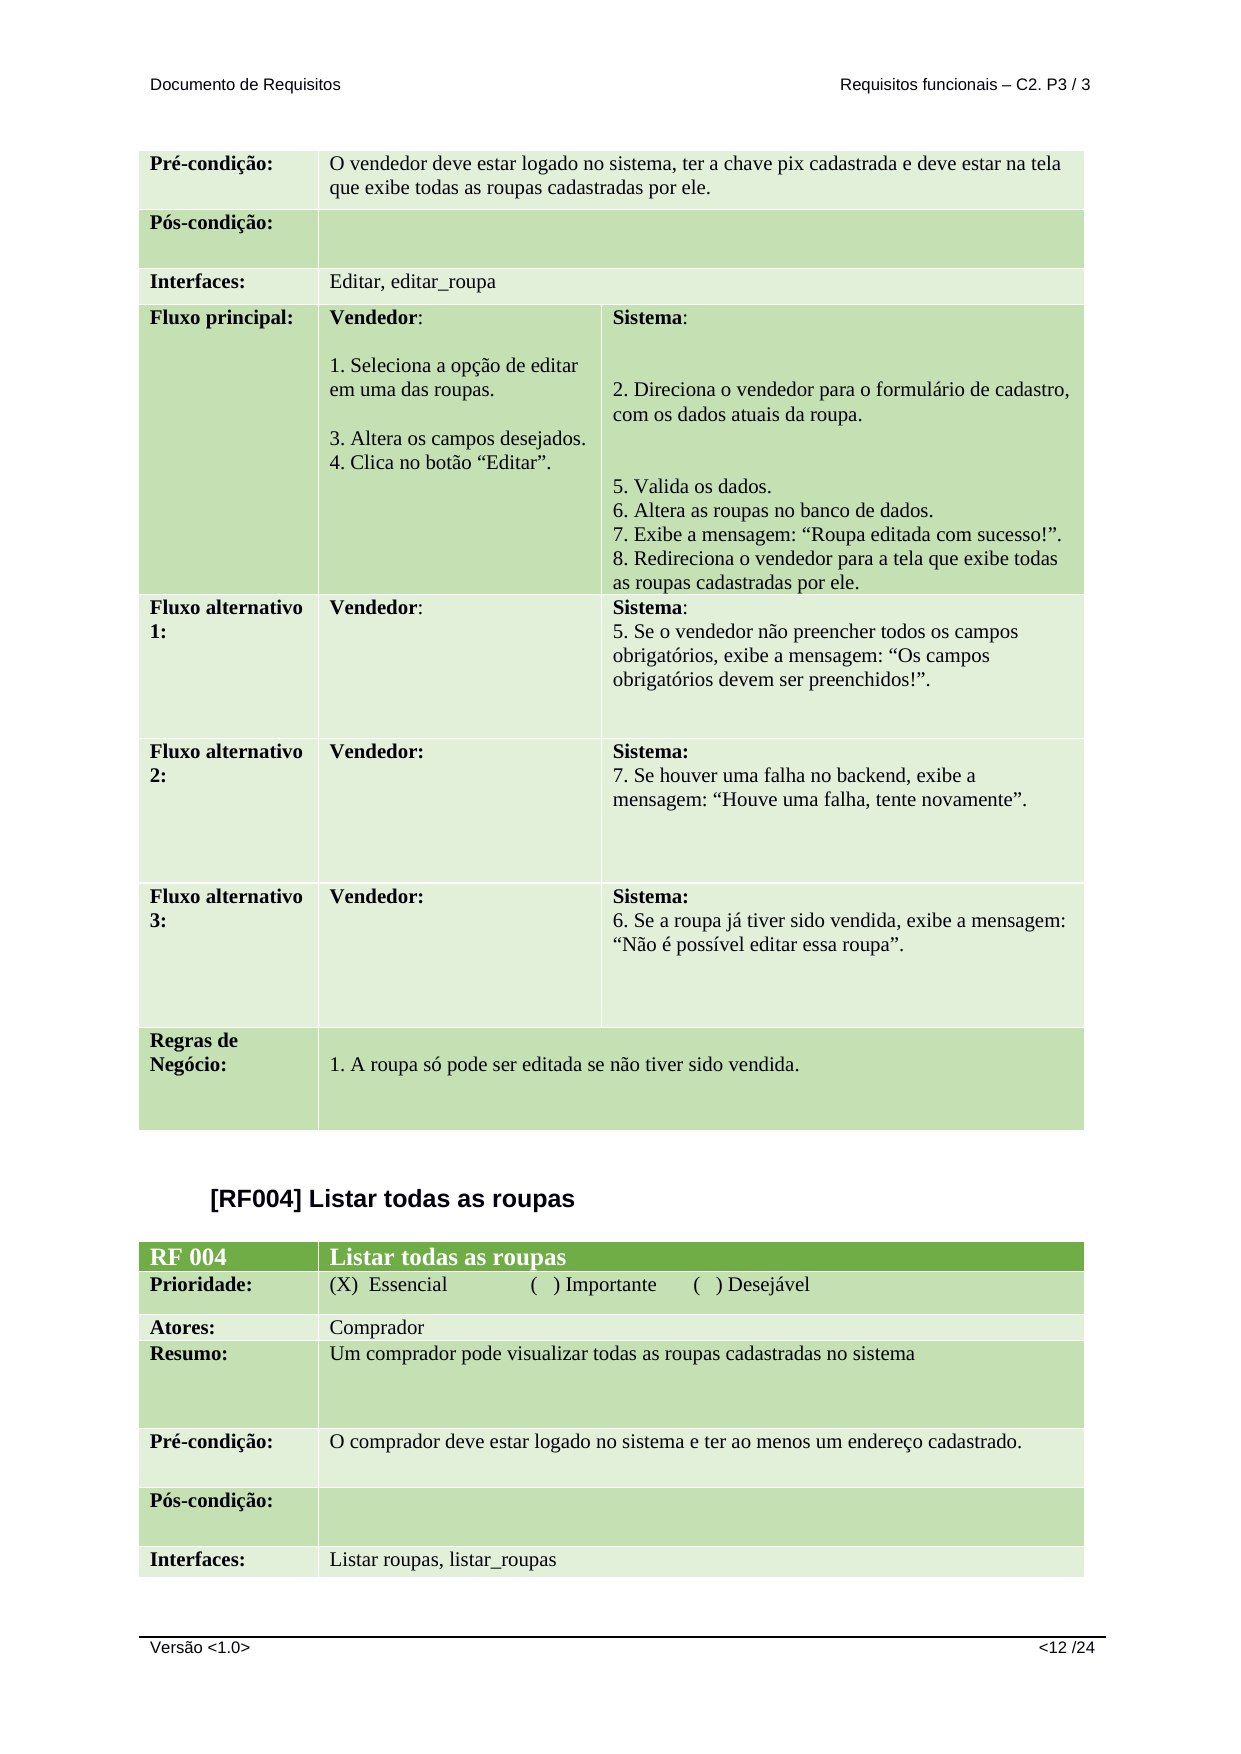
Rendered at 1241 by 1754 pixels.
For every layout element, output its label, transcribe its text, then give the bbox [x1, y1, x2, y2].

table_cell Comprador [319, 1315, 1084, 1340]
table_cell Interfaces: [139, 269, 318, 304]
table_cell Pré-condição: [139, 151, 318, 209]
table_cell Fluxo alternativo 2: [139, 739, 318, 882]
table_cell Regras de Negócio: [139, 1028, 318, 1130]
table_cell Pós-condição: [139, 210, 318, 268]
table_cell Atores: [139, 1315, 318, 1340]
table_cell 1. A roupa só pode ser editada se não tiver sido vendida. [319, 1028, 1084, 1130]
table_cell Sistema: 7. Se houver uma falha no backend, exibe a mensagem: “Houve uma falha, tente novamente”. [602, 739, 1084, 882]
table_cell O comprador deve estar logado no sistema e ter ao menos um endereço cadastrado. [319, 1429, 1084, 1487]
table_cell Um comprador pode visualizar todas as roupas cadastradas no sistema [319, 1341, 1084, 1428]
table_cell Vendedor: [319, 884, 601, 1027]
table_cell [319, 1488, 1084, 1546]
table_header Listar todas as roupas [319, 1242, 1084, 1271]
table_cell Pós-condição: [139, 1488, 318, 1546]
table_cell Fluxo alternativo 3: [139, 884, 318, 1027]
table_cell Sistema: 6. Se a roupa já tiver sido vendida, exibe a mensagem: “Não é possível editar essa roupa”. [602, 884, 1084, 1027]
table_header RF 004 [139, 1242, 318, 1271]
table_cell Interfaces: [139, 1547, 318, 1577]
table_cell Sistema: 2. Direciona o vendedor para o formulário de cadastro, com os dados atuais da roupa. 5. Valida os dados. 6. Altera as roupas no banco de dados. 7. Exibe a mensagem: “Roupa editada com sucesso!”. 8. Redireciona o vendedor para a tela que exibe todas as roupas cadastradas por ele. [602, 305, 1084, 594]
table_cell Vendedor: [319, 595, 601, 738]
table_cell Resumo: [139, 1341, 318, 1428]
table_cell Vendedor: 1. Seleciona a opção de editar em uma das roupas. 3. Altera os campos desejados. 4. Clica no botão “Editar”. [319, 305, 601, 594]
table_cell (X) Essencial ( ) Importante ( ) Desejável [319, 1272, 1084, 1314]
table_cell Sistema: 5. Se o vendedor não preencher todos os campos obrigatórios, exibe a mensagem: “Os campos obrigatórios devem ser preenchidos!”. [602, 595, 1084, 738]
table_cell [319, 210, 1084, 268]
table_cell Fluxo principal: [139, 305, 318, 594]
table_cell Vendedor: [319, 739, 601, 882]
text [RF004] Listar todas as roupas [210, 1183, 1090, 1212]
table_cell O vendedor deve estar logado no sistema, ter a chave pix cadastrada e deve estar na tela que exibe todas as roupas cadastradas por ele. [319, 151, 1084, 209]
table_cell Prioridade: [139, 1272, 318, 1314]
table_cell Pré-condição: [139, 1429, 318, 1487]
table_cell Listar roupas, listar_roupas [319, 1547, 1084, 1577]
table_cell Editar, editar_roupa [319, 269, 1084, 304]
table_cell Fluxo alternativo 1: [139, 595, 318, 738]
